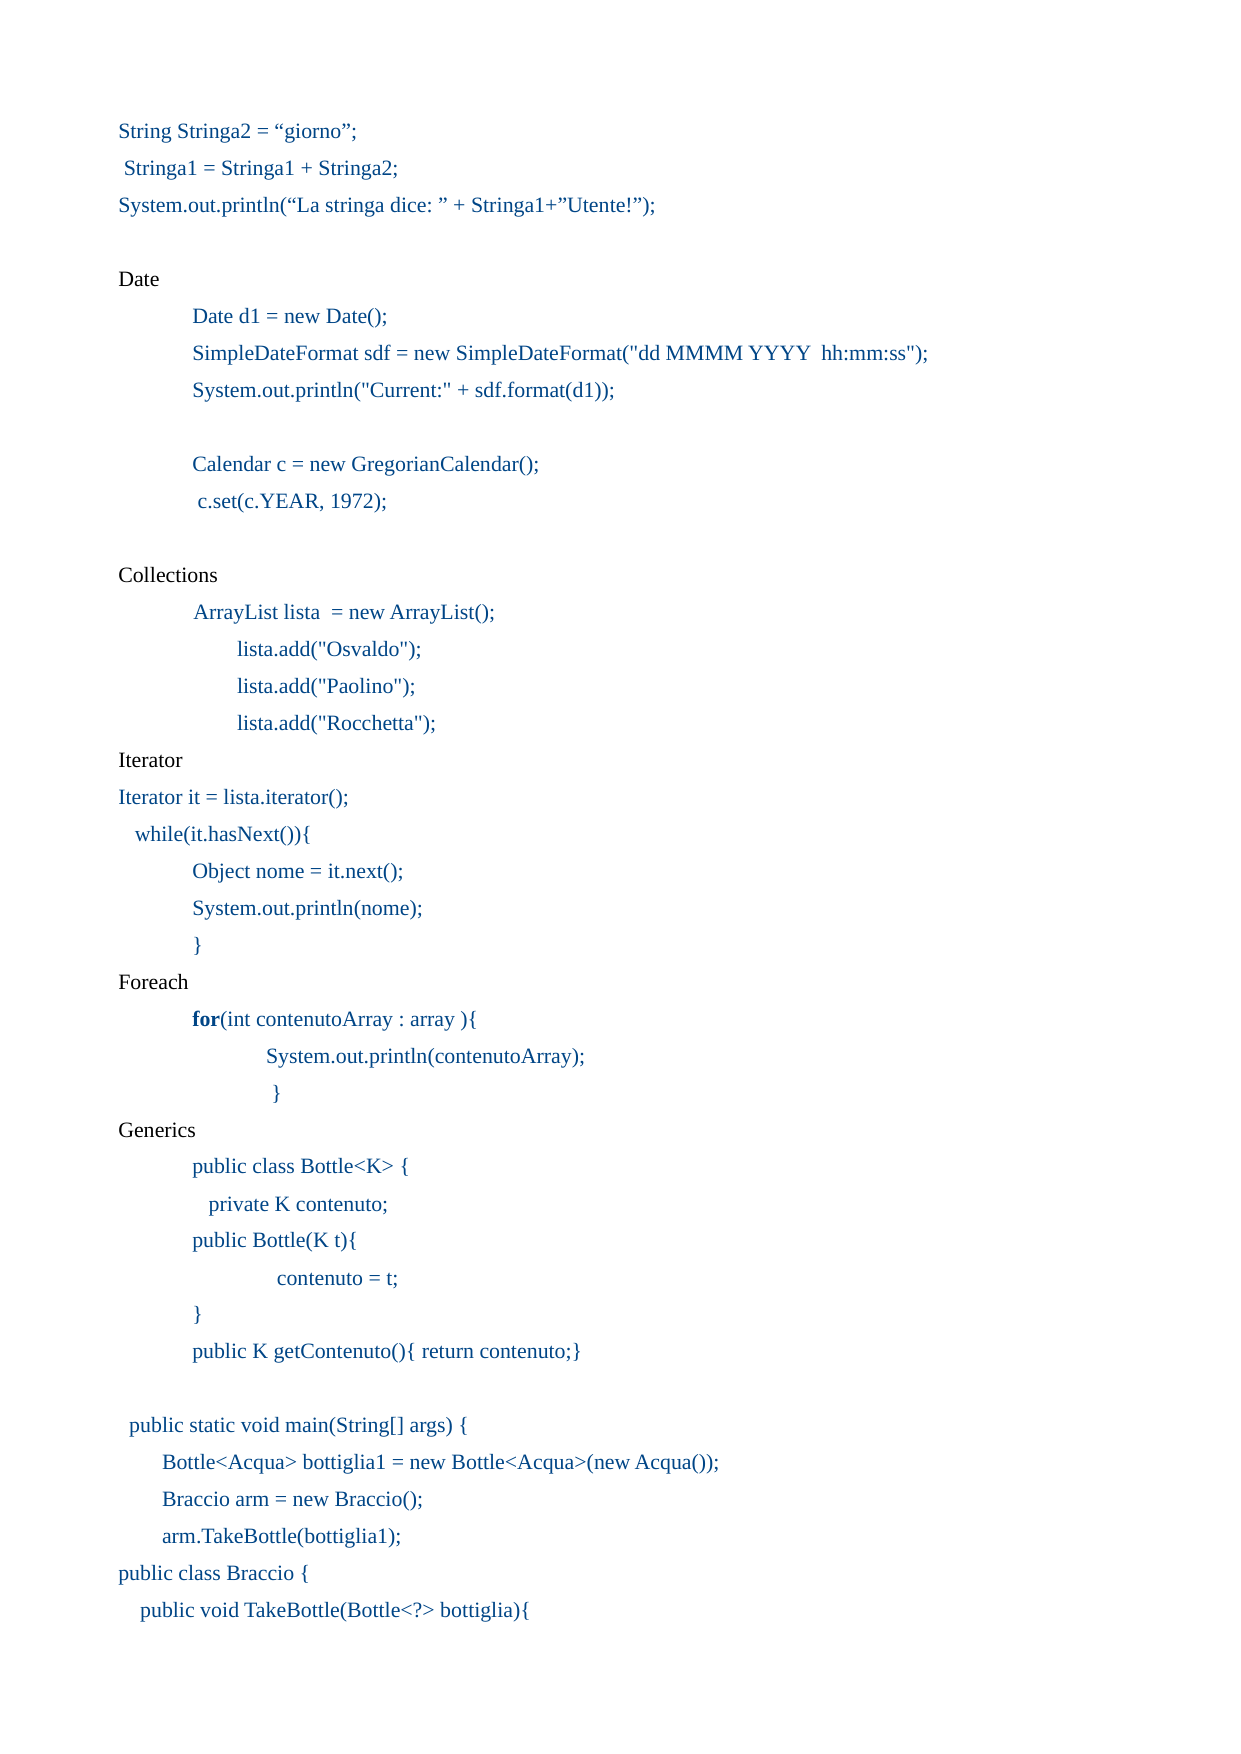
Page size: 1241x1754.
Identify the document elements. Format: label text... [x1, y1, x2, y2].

text Bottle<Acqua> bottiglia1 = new Bottle<Acqua>(new Acqua()); [118, 1449, 1122, 1474]
text Object nome = it.next(); [118, 858, 1122, 883]
text public void TakeBottle(Bottle<?> bottiglia){ [118, 1597, 1122, 1622]
text arm.TakeBottle(bottiglia1); [118, 1523, 1122, 1548]
text Iterator [118, 747, 1122, 772]
text } [118, 1079, 1122, 1105]
text Generics [118, 1117, 1122, 1142]
text Date [118, 266, 1122, 291]
text System.out.println(contenutoArray); [118, 1043, 1122, 1068]
text public class Braccio { [118, 1560, 1122, 1586]
text while(it.hasNext()){ [118, 821, 1122, 846]
text System.out.println("Current:" + sdf.format(d1)); [118, 377, 1122, 402]
text Foreach [118, 969, 1122, 994]
list ArrayList lista = new ArrayList(); [156, 599, 1122, 624]
text public class Bottle<K> { [118, 1153, 1122, 1179]
text Braccio arm = new Braccio(); [118, 1486, 1122, 1512]
list lista.add("Paolino"); [156, 673, 1122, 698]
text } [118, 1301, 1122, 1327]
text Iterator it = lista.iterator(); [118, 784, 1122, 809]
text Collections [118, 562, 1122, 587]
text contenuto = t; [118, 1264, 1122, 1290]
text public static void main(String[] args) { [118, 1412, 1122, 1438]
text private K contenuto; [118, 1191, 1122, 1216]
list lista.add("Rocchetta"); [156, 710, 1122, 735]
text public Bottle(K t){ [118, 1227, 1122, 1253]
text } [118, 932, 1122, 957]
text c.set(c.YEAR, 1972); [118, 488, 1122, 513]
text Calendar c = new GregorianCalendar(); [118, 451, 1122, 476]
text for(int contenutoArray : array ){ [118, 1006, 1122, 1031]
list lista.add("Osvaldo"); [156, 636, 1122, 661]
text String Stringa2 = “giorno”; [118, 118, 1122, 143]
text System.out.println(nome); [118, 895, 1122, 920]
text Date d1 = new Date(); [118, 303, 1122, 328]
text Stringa1 = Stringa1 + Stringa2; [118, 155, 1122, 180]
text System.out.println(“La stringa dice: ” + Stringa1+”Utente!”); [118, 192, 1122, 217]
text public K getContenuto(){ return contenuto;} [118, 1338, 1122, 1364]
text SimpleDateFormat sdf = new SimpleDateFormat("dd MMMM YYYY hh:mm:ss"); [118, 340, 1122, 365]
